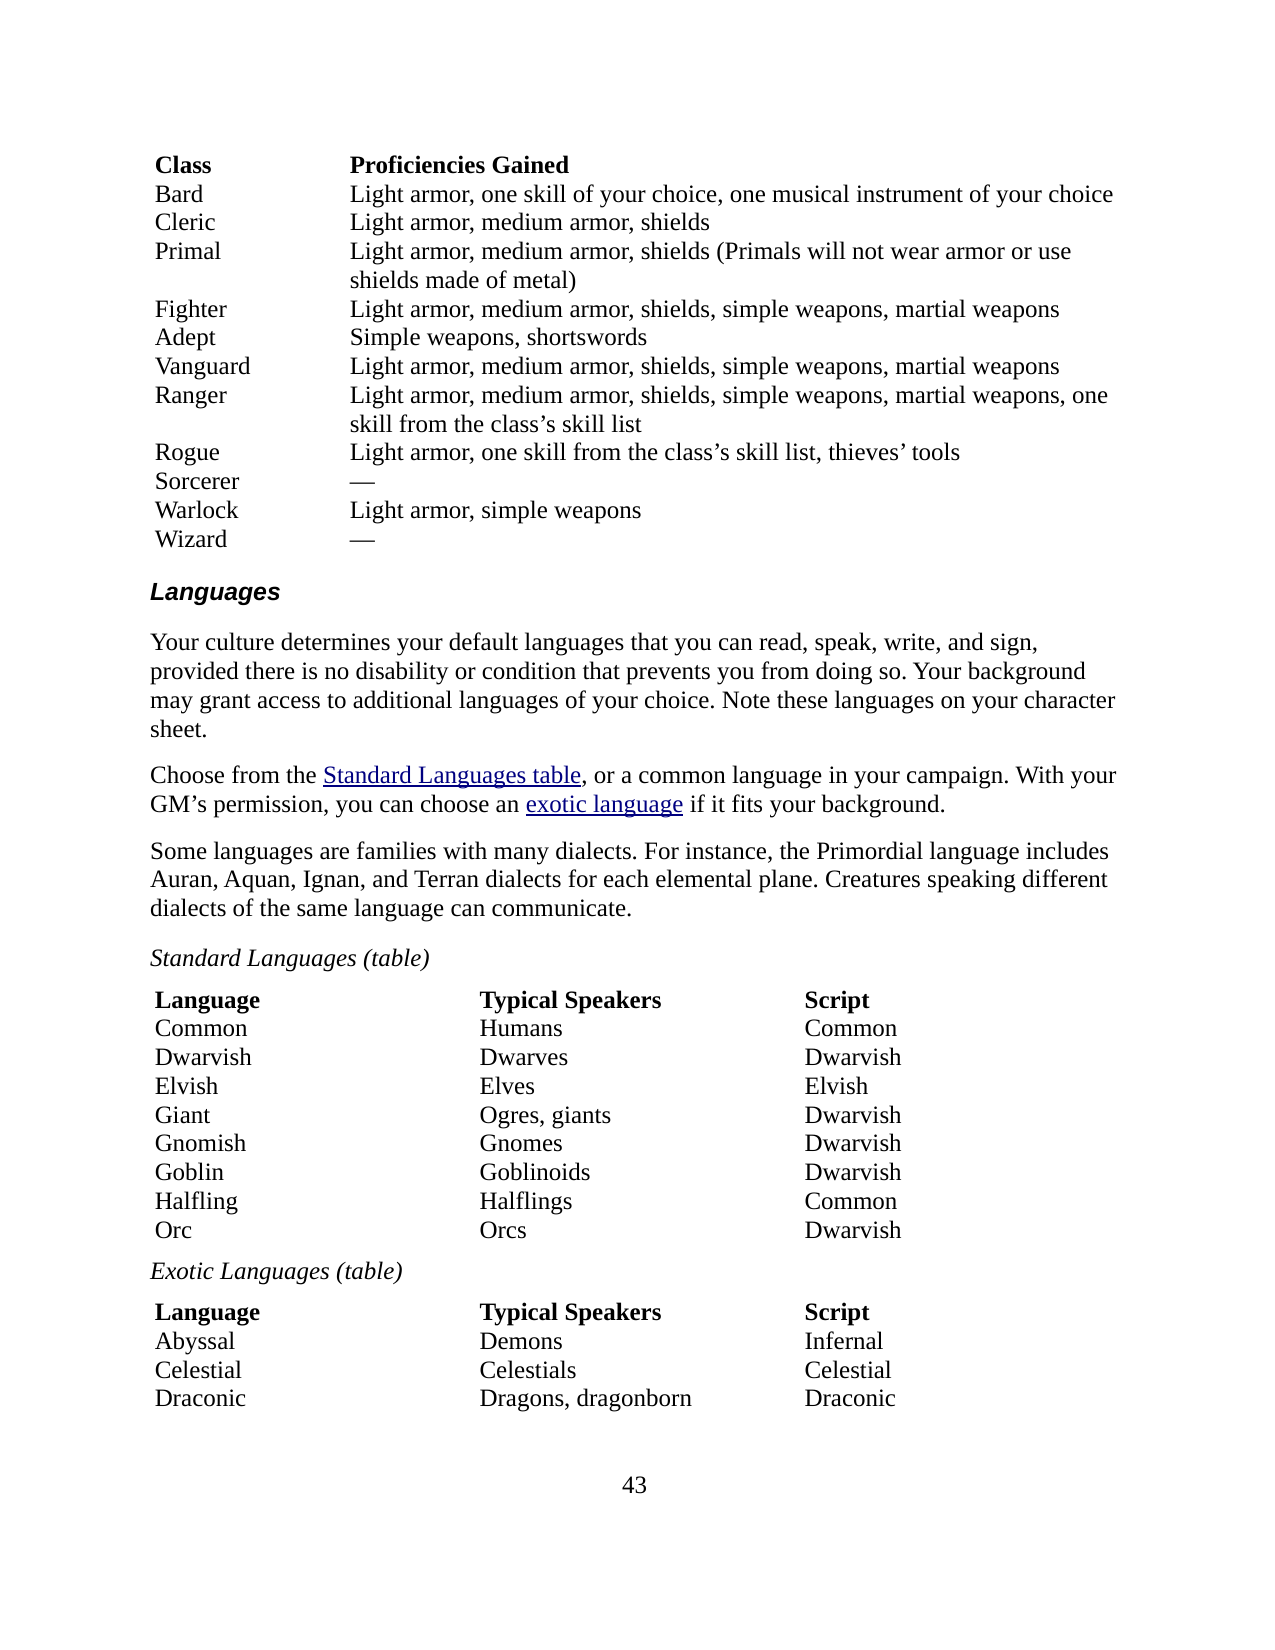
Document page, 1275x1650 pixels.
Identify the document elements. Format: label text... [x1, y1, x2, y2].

table_cell Giant [150, 1100, 475, 1128]
table_cell Elvish [150, 1071, 475, 1100]
table_cell Dwarvish [800, 1129, 1125, 1157]
table_cell Wizard [150, 524, 345, 552]
table_cell Common [800, 1186, 1125, 1215]
table_header Language [150, 1297, 475, 1326]
table_cell Cleric [150, 208, 345, 236]
table_cell Dwarvish [800, 1215, 1125, 1243]
text Some languages are families with many dialects. For instance, the Primordial language includes Auran, Aquan, Ignan, and Terran dialects for each elemental plane. Creatures speaking different dialects of the same language can communicate. [150, 836, 1125, 922]
table_header Language [150, 985, 475, 1013]
table_cell Goblinoids [475, 1157, 800, 1186]
table_cell Orcs [475, 1215, 800, 1243]
table_cell Demons [475, 1326, 800, 1355]
text Your culture determines your default languages that you can read, speak, write, and sign, provided there is no disability or condition that prevents you from doing so. Your background may grant access to additional languages of your choice. Note these languages on your character sheet. [150, 627, 1125, 742]
table_cell Halflings [475, 1186, 800, 1215]
table_cell Ranger [150, 380, 345, 437]
table_cell Elves [475, 1071, 800, 1100]
table_cell Dwarves [475, 1042, 800, 1071]
table_cell Dragons, dragonborn [475, 1384, 800, 1412]
table_cell Ogres, giants [475, 1100, 800, 1128]
table_cell Dwarvish [800, 1157, 1125, 1186]
table_header Typical Speakers [475, 1297, 800, 1326]
table_cell Fighter [150, 294, 345, 322]
table_header Proficiencies Gained [345, 150, 1125, 179]
table_cell Rogue [150, 438, 345, 466]
text Standard Languages (table) [150, 943, 1125, 972]
table_cell Gnomish [150, 1129, 475, 1157]
table_cell Light armor, one skill of your choice, one musical instrument of your choice [345, 179, 1125, 207]
table_cell Light armor, medium armor, shields [345, 208, 1125, 236]
table_cell Light armor, medium armor, shields, simple weapons, martial weapons [345, 294, 1125, 322]
table_cell Elvish [800, 1071, 1125, 1100]
table_cell — [345, 524, 1125, 552]
table_cell Sorcerer [150, 466, 345, 495]
table_cell Humans [475, 1014, 800, 1042]
table_cell Warlock [150, 495, 345, 524]
table_cell Goblin [150, 1157, 475, 1186]
table_header Script [800, 1297, 1125, 1326]
table_header Typical Speakers [475, 985, 800, 1013]
table_cell Infernal [800, 1326, 1125, 1355]
table_cell Gnomes [475, 1129, 800, 1157]
text Exotic Languages (table) [150, 1256, 1125, 1285]
table_cell Draconic [150, 1384, 475, 1412]
table_cell Orc [150, 1215, 475, 1243]
table_cell Dwarvish [800, 1100, 1125, 1128]
text Choose from the Standard Languages table, or a common language in your campaign. With your GM’s permission, you can choose an exotic language if it fits your background. [150, 760, 1125, 818]
table_cell Adept [150, 323, 345, 351]
table_cell Primal [150, 236, 345, 294]
table_cell Light armor, one skill from the class’s skill list, thieves’ tools [345, 438, 1125, 466]
table_cell Light armor, simple weapons [345, 495, 1125, 524]
table_cell Bard [150, 179, 345, 207]
table_cell Light armor, medium armor, shields, simple weapons, martial weapons [345, 351, 1125, 380]
subtitle Languages [150, 577, 1125, 606]
table_cell Halfling [150, 1186, 475, 1215]
table_cell Dwarvish [800, 1042, 1125, 1071]
table_cell Vanguard [150, 351, 345, 380]
table_cell Dwarvish [150, 1042, 475, 1071]
table_cell Common [800, 1014, 1125, 1042]
table_cell Celestials [475, 1355, 800, 1383]
table_cell Draconic [800, 1384, 1125, 1412]
table_cell — [345, 466, 1125, 495]
table_cell Common [150, 1014, 475, 1042]
table_cell Light armor, medium armor, shields (Primals will not wear armor or use shields made of metal) [345, 236, 1125, 294]
table_header Script [800, 985, 1125, 1013]
table_header Class [150, 150, 345, 179]
table_cell Celestial [150, 1355, 475, 1383]
table_cell Celestial [800, 1355, 1125, 1383]
table_cell Abyssal [150, 1326, 475, 1355]
table_cell Simple weapons, shortswords [345, 323, 1125, 351]
table_cell Light armor, medium armor, shields, simple weapons, martial weapons, one skill from the class’s skill list [345, 380, 1125, 437]
